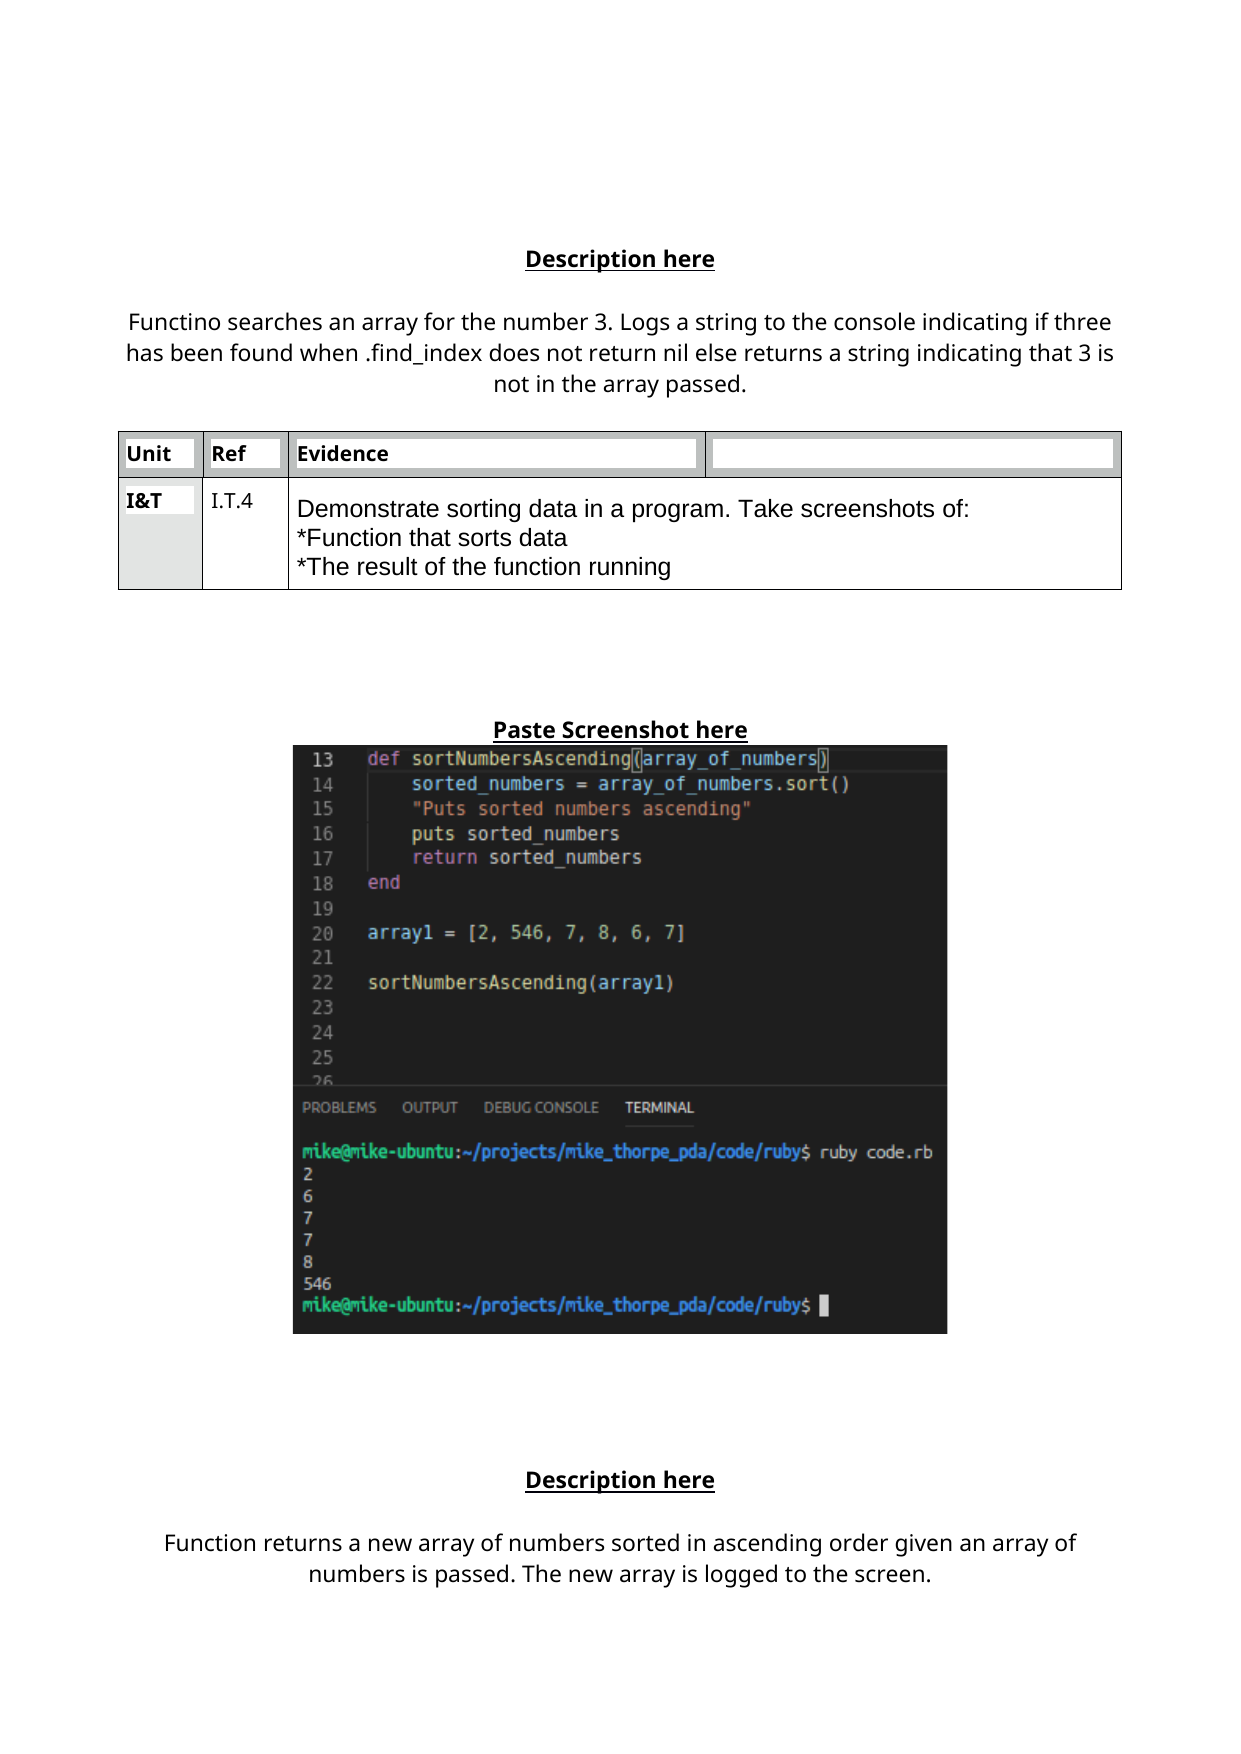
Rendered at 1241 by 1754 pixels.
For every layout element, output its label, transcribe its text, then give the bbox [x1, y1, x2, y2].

table_header Ref [204, 432, 288, 477]
table_cell I&T [119, 478, 202, 589]
text Paste Screenshot here [118, 714, 1122, 746]
text Function returns a new array of numbers sorted in ascending order given an array of numbers is passed. The new array is logged to the screen. [118, 1527, 1122, 1589]
text Description here [118, 1464, 1122, 1496]
table_header Evidence [289, 432, 705, 477]
text Functino searches an array for the number 3. Logs a string to the console indicating if three has been found when .find_index does not return nil else returns a string indicating that 3 is not in the array passed. [118, 306, 1122, 399]
table_cell I.T.4 [203, 478, 288, 589]
picture [292, 745, 948, 1334]
text Description here [118, 243, 1122, 274]
table_header Unit [119, 432, 203, 477]
table_header [706, 432, 1121, 477]
table_cell Demonstrate sorting data in a program. Take screenshots of: *Function that sorts data *The result of the function running [289, 478, 1121, 589]
